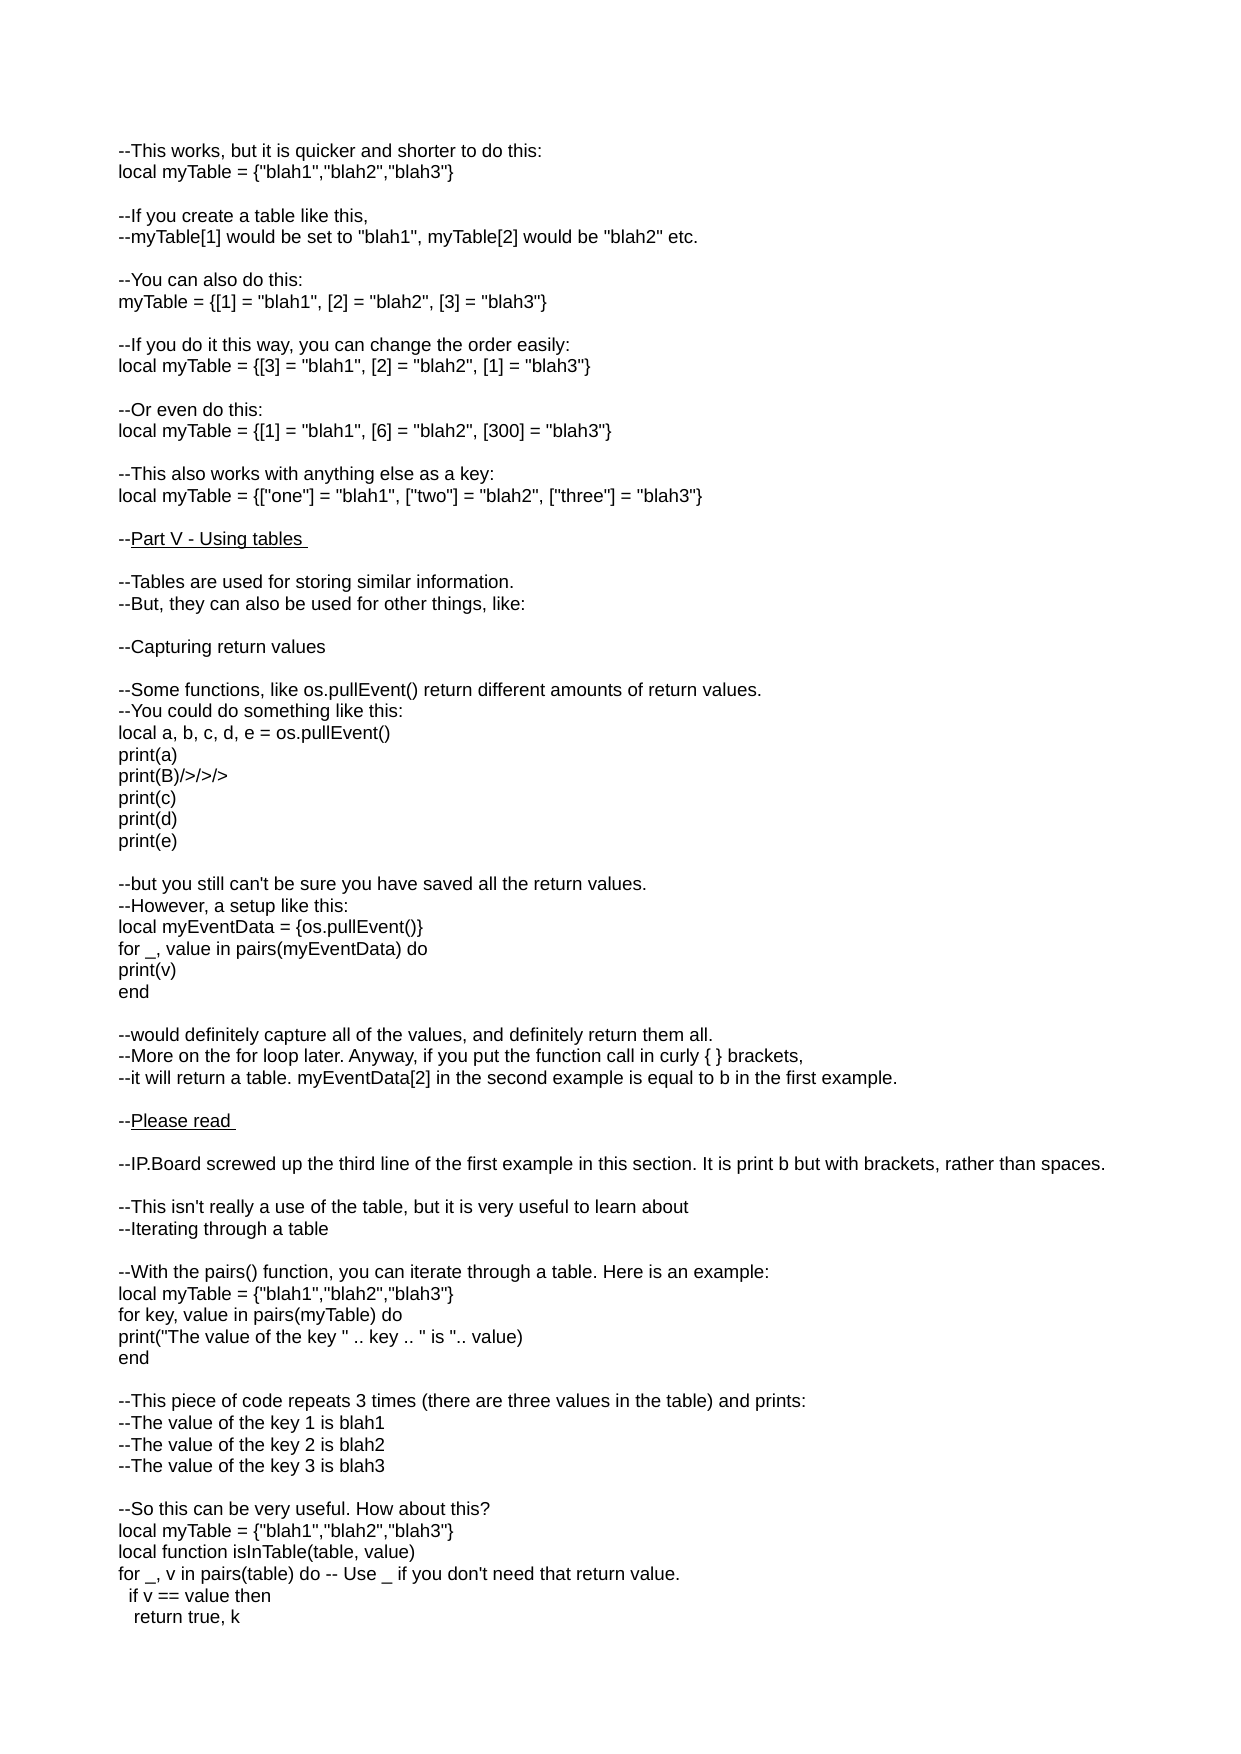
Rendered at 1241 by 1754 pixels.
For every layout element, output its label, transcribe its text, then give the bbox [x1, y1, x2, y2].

text --This works, but it is quicker and shorter to do this: local myTable = {"blah1","blah2","blah3"} --If you create a table like this, --myTable[1] would be set to "blah1", myTable[2] would be "blah2" etc. --You can also do this: myTable = {[1] = "blah1", [2] = "blah2", [3] = "blah3"} --If you do it this way, you can change the order easily: local myTable = {[3] = "blah1", [2] = "blah2", [1] = "blah3"} --Or even do this: local myTable = {[1] = "blah1", [6] = "blah2", [300] = "blah3"} --This also works with anything else as a key: local myTable = {["one"] = "blah1", ["two"] = "blah2", ["three"] = "blah3"} --Part V - Using tables --Tables are used for storing similar information. --But, they can also be used for other things, like: --Capturing return values --Some functions, like os.pullEvent() return different amounts of return values. --You could do something like this: local a, b, c, d, e = os.pullEvent() print(a) print(B)/>/>/> print(c) print(d) print(e) --but you still can't be sure you have saved all the return values. --However, a setup like this: local myEventData = {os.pullEvent()} for _, value in pairs(myEventData) do print(v) end --would definitely capture all of the values, and definitely return them all. --More on the for loop later. Anyway, if you put the function call in curly { } brackets, --it will return a table. myEventData[2] in the second example is equal to b in the first example. --Please read --IP.Board screwed up the third line of the first example in this section. It is print b but with brackets, rather than spaces. --This isn't really a use of the table, but it is very useful to learn about --Iterating through a table --With the pairs() function, you can iterate through a table. Here is an example: local myTable = {"blah1","blah2","blah3"} for key, value in pairs(myTable) do print("The value of the key " .. key .. " is ".. value) end --This piece of code repeats 3 times (there are three values in the table) and prints: --The value of the key 1 is blah1 --The value of the key 2 is blah2 --The value of the key 3 is blah3 --So this can be very useful. How about this? local myTable = {"blah1","blah2","blah3"} local function isInTable(table, value) for _, v in pairs(table) do -- Use _ if you don't need that return value. if v == value then return true, k [118, 118, 1122, 1627]
